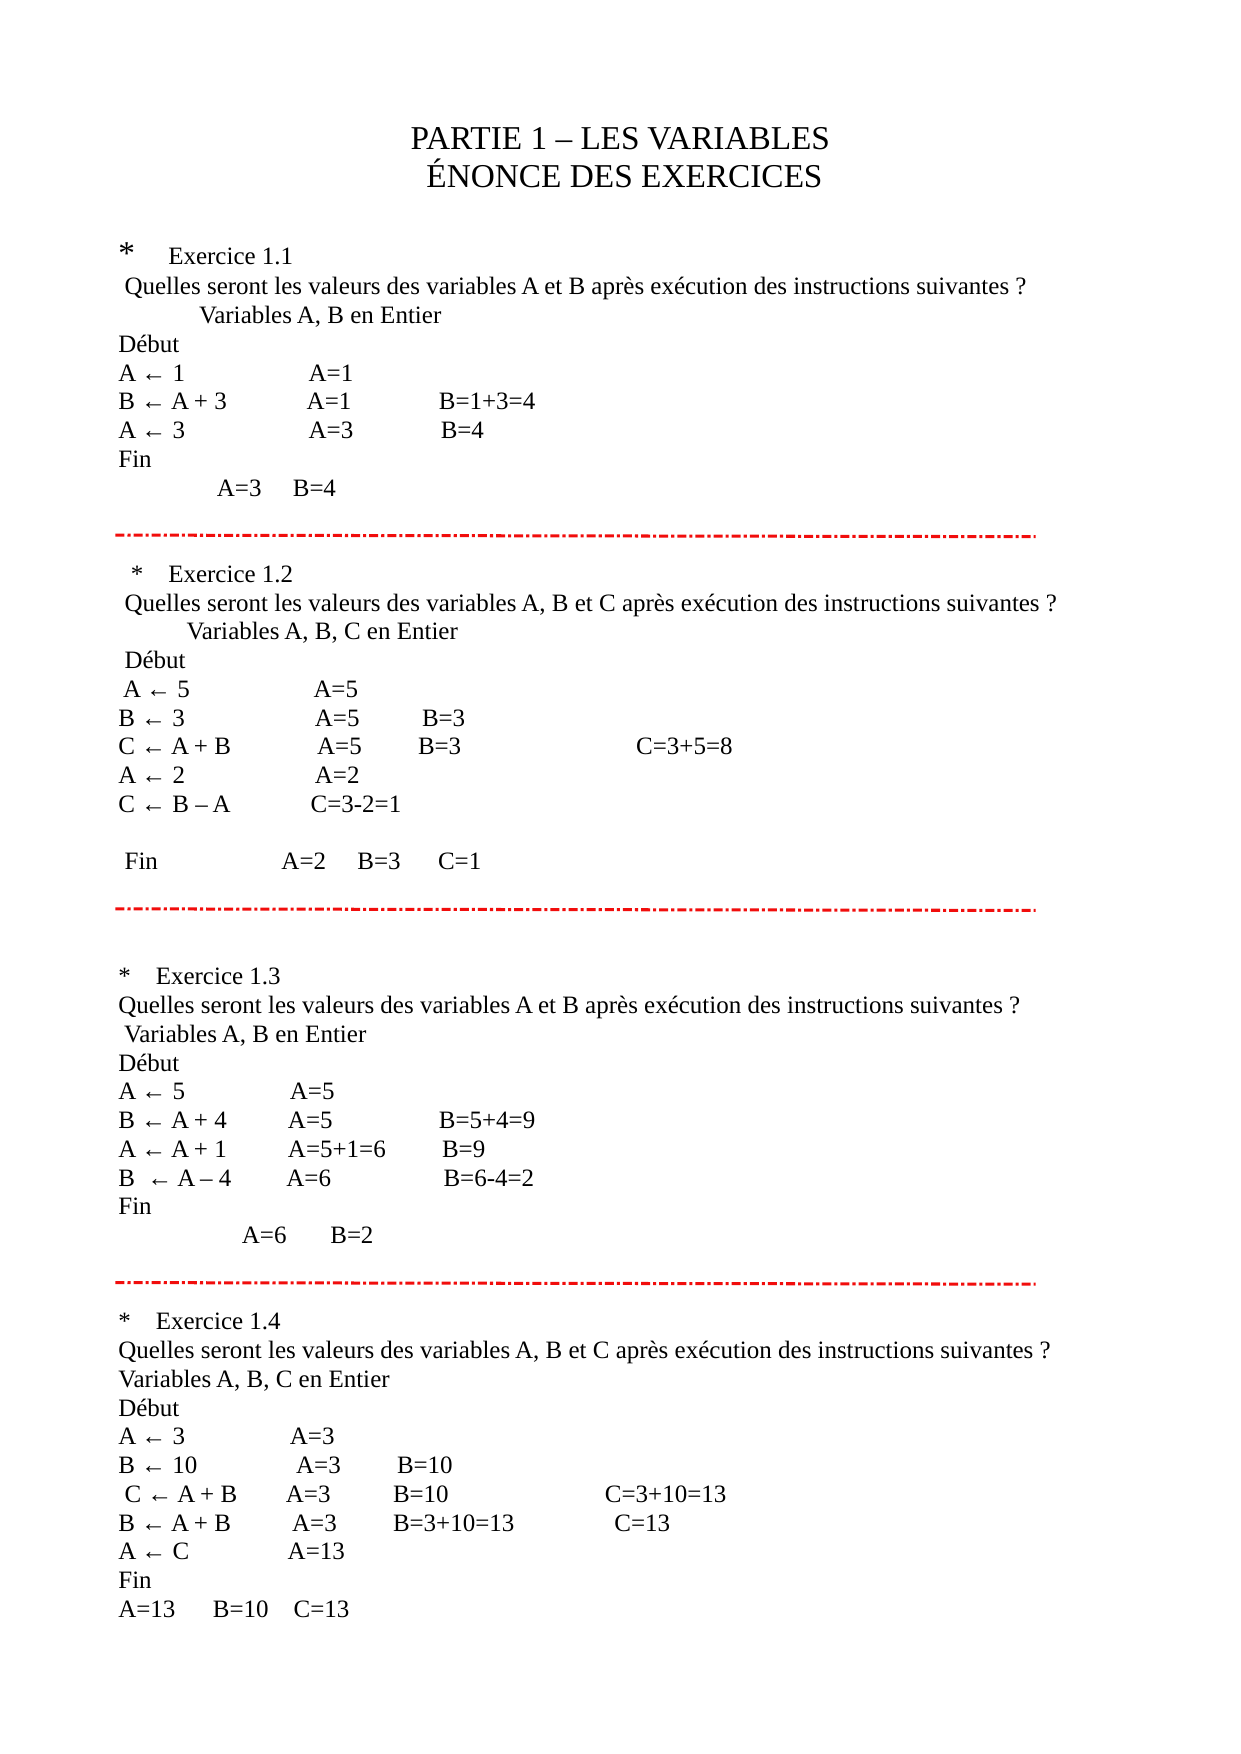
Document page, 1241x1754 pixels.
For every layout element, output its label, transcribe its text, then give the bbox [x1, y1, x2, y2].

text * Exercice 1.2 [118, 559, 1122, 588]
text A ← 3 A=3 B=4 [118, 415, 1122, 444]
text A ← A + 1 A=5+1=6 B=9 [118, 1134, 1122, 1163]
text Début [118, 329, 1122, 358]
text A=3 B=4 [118, 473, 1122, 501]
text * Exercice 1.3 [118, 961, 1122, 990]
text PARTIE 1 – LES VARIABLES [118, 118, 1122, 156]
text B ← A + 3 A=1 B=1+3=4 [118, 386, 1122, 415]
text B ← A + B A=3 B=3+10=13 C=13 [118, 1508, 1122, 1536]
text Fin [118, 1191, 1122, 1220]
text B ← A + 4 A=5 B=5+4=9 [118, 1105, 1122, 1134]
text Quelles seront les valeurs des variables A, B et C après exécution des instructions suivantes ? [118, 588, 1122, 616]
text Variables A, B en Entier [118, 300, 1122, 329]
text B ← 3 A=5 B=3 [118, 703, 1122, 731]
text C ← A + B A=5 B=3 C=3+5=8 [118, 731, 1122, 760]
text A=13 B=10 C=13 [118, 1594, 1122, 1623]
text Quelles seront les valeurs des variables A et B après exécution des instructions suivantes ? [118, 990, 1122, 1019]
text Fin [118, 444, 1122, 473]
text A ← C A=13 [118, 1536, 1122, 1565]
text Début [118, 1393, 1122, 1421]
text Début [118, 1048, 1122, 1076]
text Quelles seront les valeurs des variables A et B après exécution des instructions suivantes ? [118, 271, 1122, 300]
text * Exercice 1.1 [118, 233, 1122, 271]
text Quelles seront les valeurs des variables A, B et C après exécution des instructions suivantes ? Variables A, B, C en Entier [118, 1335, 1122, 1393]
text * Exercice 1.4 [118, 1306, 1122, 1335]
text Variables A, B, C en Entier [118, 616, 1122, 645]
text B ← A – 4 A=6 B=6-4=2 [118, 1163, 1122, 1191]
text ÉNONCE DES EXERCICES [118, 156, 1122, 195]
text Fin [118, 1565, 1122, 1594]
text Début [118, 645, 1122, 674]
text A ← 5 A=5 [118, 1076, 1122, 1105]
text B ← 10 A=3 B=10 [118, 1450, 1122, 1479]
text Fin A=2 B=3 C=1 [118, 846, 1122, 875]
text A ← 2 A=2 [118, 760, 1122, 789]
text C ← B – A C=3-2=1 [118, 789, 1122, 818]
text A ← 5 A=5 [118, 674, 1122, 703]
text Variables A, B en Entier [118, 1019, 1122, 1048]
text A ← 3 A=3 [118, 1421, 1122, 1450]
text C ← A + B A=3 B=10 C=3+10=13 [118, 1479, 1122, 1508]
text A=6 B=2 [118, 1220, 1122, 1249]
text A ← 1 A=1 [118, 358, 1122, 386]
